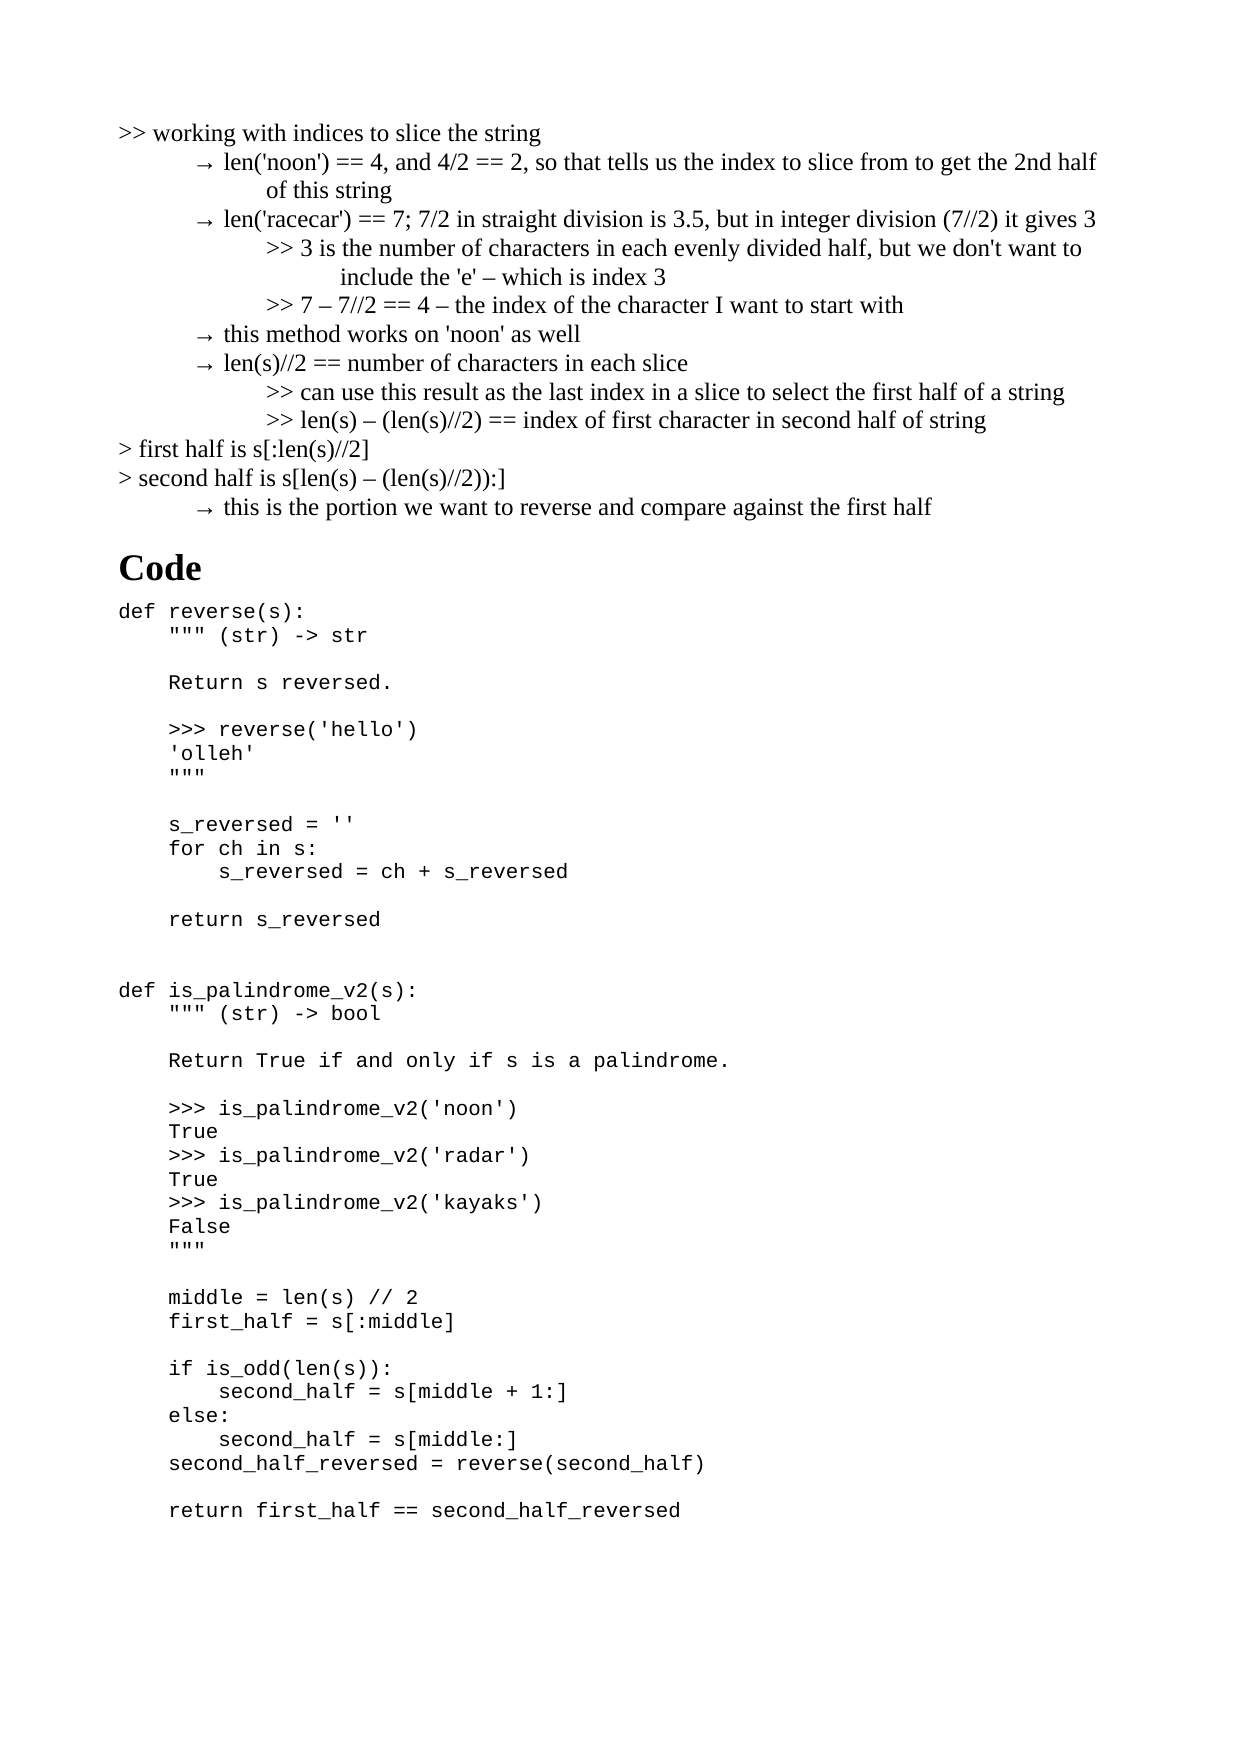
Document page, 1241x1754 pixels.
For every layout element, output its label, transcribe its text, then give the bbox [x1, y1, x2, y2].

text >> can use this result as the last index in a slice to select the first half of a string [118, 377, 1122, 406]
text → len('racecar') == 7; 7/2 in straight division is 3.5, but in integer division (7//2) it gives 3 [118, 204, 1122, 233]
text True [118, 1121, 1122, 1145]
text second_half = s[middle:] [118, 1429, 1122, 1452]
text if is_odd(len(s)): [118, 1358, 1122, 1382]
text def is_palindrome_v2(s): [118, 979, 1122, 1003]
text >>> is_palindrome_v2('kayaks') [118, 1192, 1122, 1216]
text → this is the portion we want to reverse and compare against the first half [118, 492, 1122, 521]
text → len('noon') == 4, and 4/2 == 2, so that tells us the index to slice from to get the 2nd half of this string [118, 147, 1122, 204]
text → this method works on 'noon' as well [118, 319, 1122, 348]
text """ (str) -> str [118, 625, 1122, 648]
text return first_half == second_half_reversed [118, 1500, 1122, 1523]
text > first half is s[:len(s)//2] [118, 434, 1122, 463]
text s_reversed = ch + s_reversed [118, 861, 1122, 885]
text Return s reversed. [118, 672, 1122, 696]
text True [118, 1169, 1122, 1192]
text >>> is_palindrome_v2('radar') [118, 1145, 1122, 1169]
text second_half = s[middle + 1:] [118, 1382, 1122, 1405]
text else: [118, 1405, 1122, 1429]
text >> 3 is the number of characters in each evenly divided half, but we don't want to include the 'e' – which is index 3 [118, 233, 1122, 291]
text >> len(s) – (len(s)//2) == index of first character in second half of string [118, 406, 1122, 434]
text """ [118, 767, 1122, 790]
text Return True if and only if s is a palindrome. [118, 1051, 1122, 1074]
text >>> is_palindrome_v2('noon') [118, 1098, 1122, 1121]
text """ (str) -> bool [118, 1003, 1122, 1027]
text middle = len(s) // 2 [118, 1287, 1122, 1311]
text False [118, 1216, 1122, 1240]
text >> 7 – 7//2 == 4 – the index of the character I want to start with [118, 291, 1122, 319]
text >> working with indices to slice the string [118, 118, 1122, 147]
text return s_reversed [118, 909, 1122, 932]
text for ch in s: [118, 838, 1122, 861]
text first_half = s[:middle] [118, 1311, 1122, 1334]
text > second half is s[len(s) – (len(s)//2)):] [118, 463, 1122, 492]
text s_reversed = '' [118, 814, 1122, 838]
text 'olleh' [118, 743, 1122, 767]
text second_half_reversed = reverse(second_half) [118, 1452, 1122, 1476]
text → len(s)//2 == number of characters in each slice [118, 348, 1122, 377]
text >>> reverse('hello') [118, 719, 1122, 743]
subtitle Code [118, 546, 1122, 589]
text """ [118, 1240, 1122, 1263]
text def reverse(s): [118, 601, 1122, 625]
